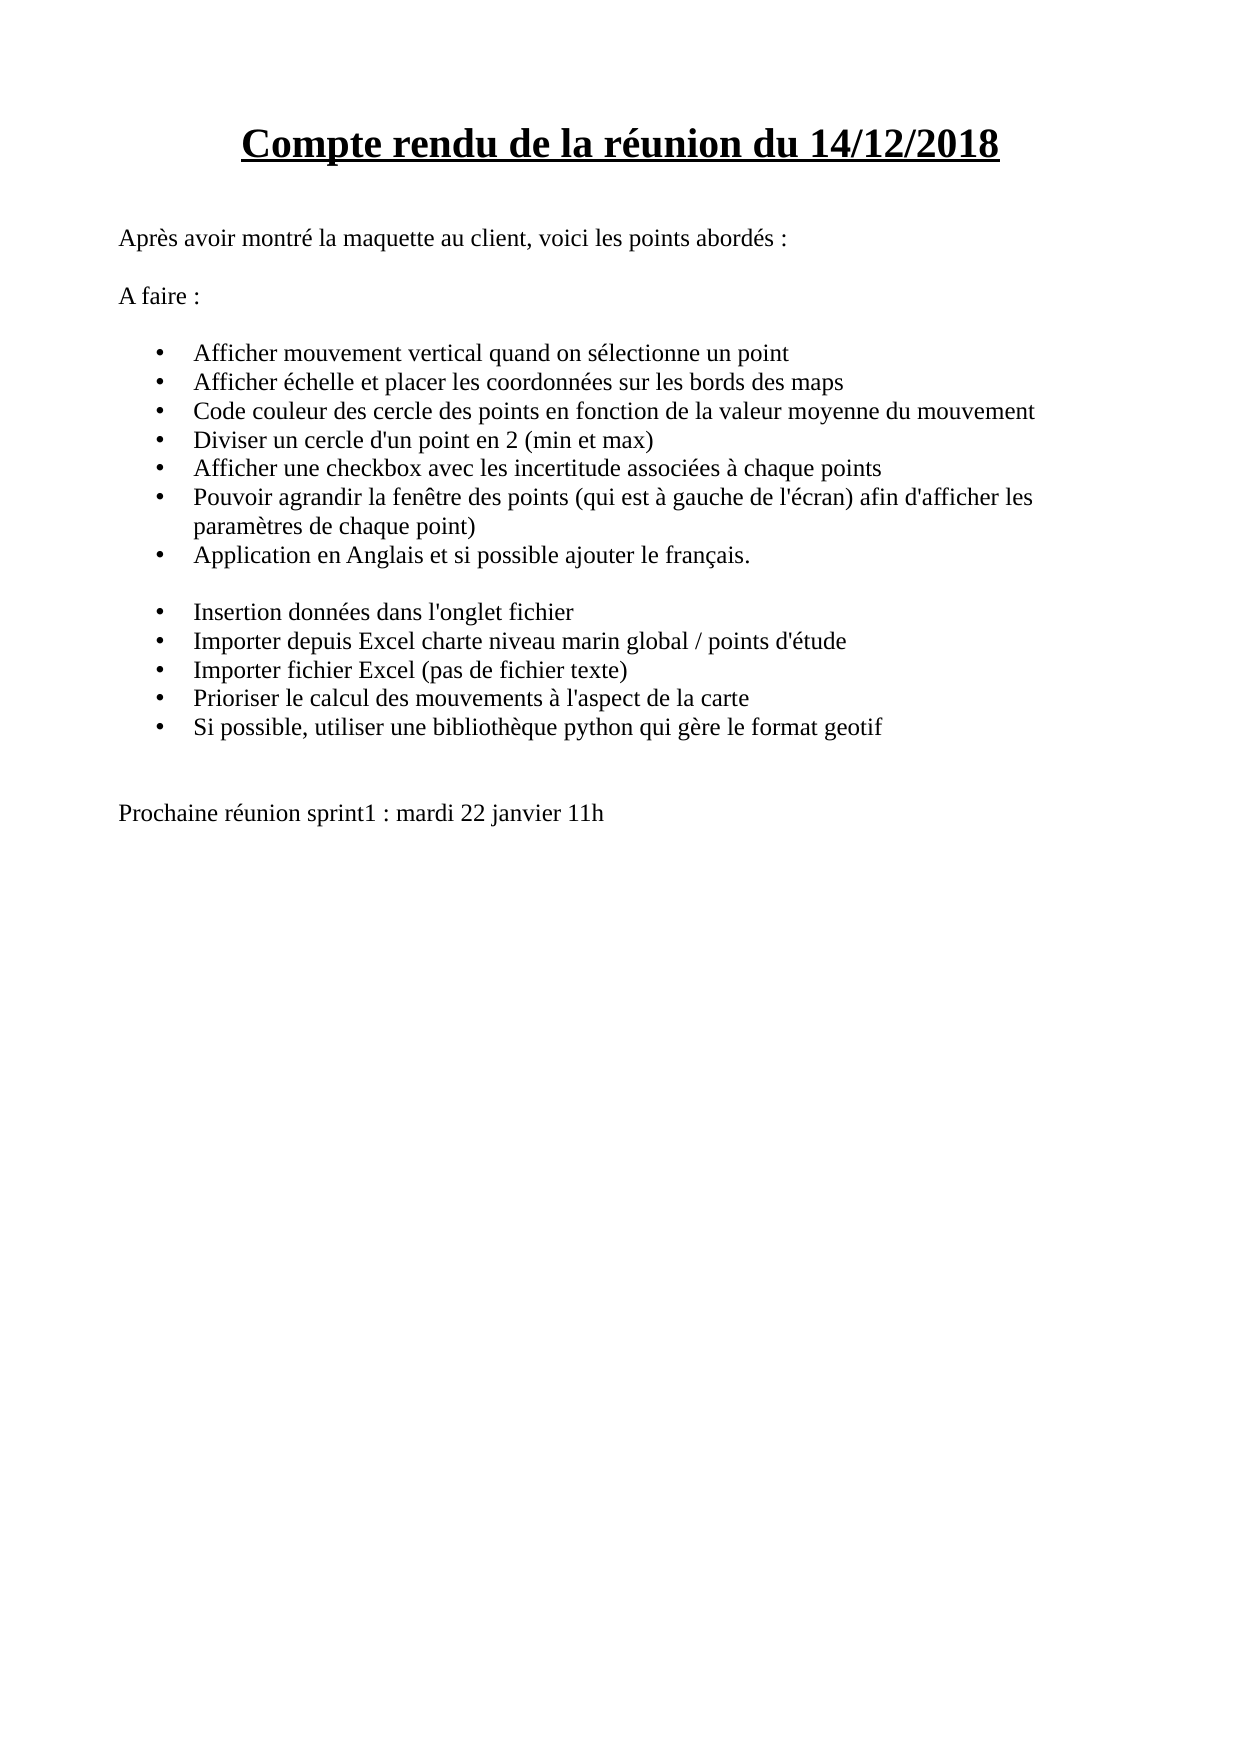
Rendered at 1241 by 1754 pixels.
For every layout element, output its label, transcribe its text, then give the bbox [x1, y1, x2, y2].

list Importer depuis Excel charte niveau marin global / points d'étude [156, 626, 1122, 655]
list Code couleur des cercle des points en fonction de la valeur moyenne du mouvement [156, 396, 1122, 425]
text Prochaine réunion sprint1 : mardi 22 janvier 11h [118, 798, 1122, 827]
list Si possible, utiliser une bibliothèque python qui gère le format geotif [156, 712, 1122, 741]
list Application en Anglais et si possible ajouter le français. [156, 540, 1122, 568]
text Après avoir montré la maquette au client, voici les points abordés : [118, 223, 1122, 252]
text A faire : [118, 281, 1122, 310]
list Insertion données dans l'onglet fichier [156, 597, 1122, 626]
list Afficher mouvement vertical quand on sélectionne un point [156, 338, 1122, 367]
list Pouvoir agrandir la fenêtre des points (qui est à gauche de l'écran) afin d'afficher les paramètres de chaque point) [156, 482, 1122, 540]
list Afficher une checkbox avec les incertitude associées à chaque points [156, 453, 1122, 482]
list Prioriser le calcul des mouvements à l'aspect de la carte [156, 683, 1122, 712]
list Afficher échelle et placer les coordonnées sur les bords des maps [156, 367, 1122, 396]
list Importer fichier Excel (pas de fichier texte) [156, 655, 1122, 683]
list Diviser un cercle d'un point en 2 (min et max) [156, 425, 1122, 453]
text Compte rendu de la réunion du 14/12/2018 [118, 118, 1122, 166]
